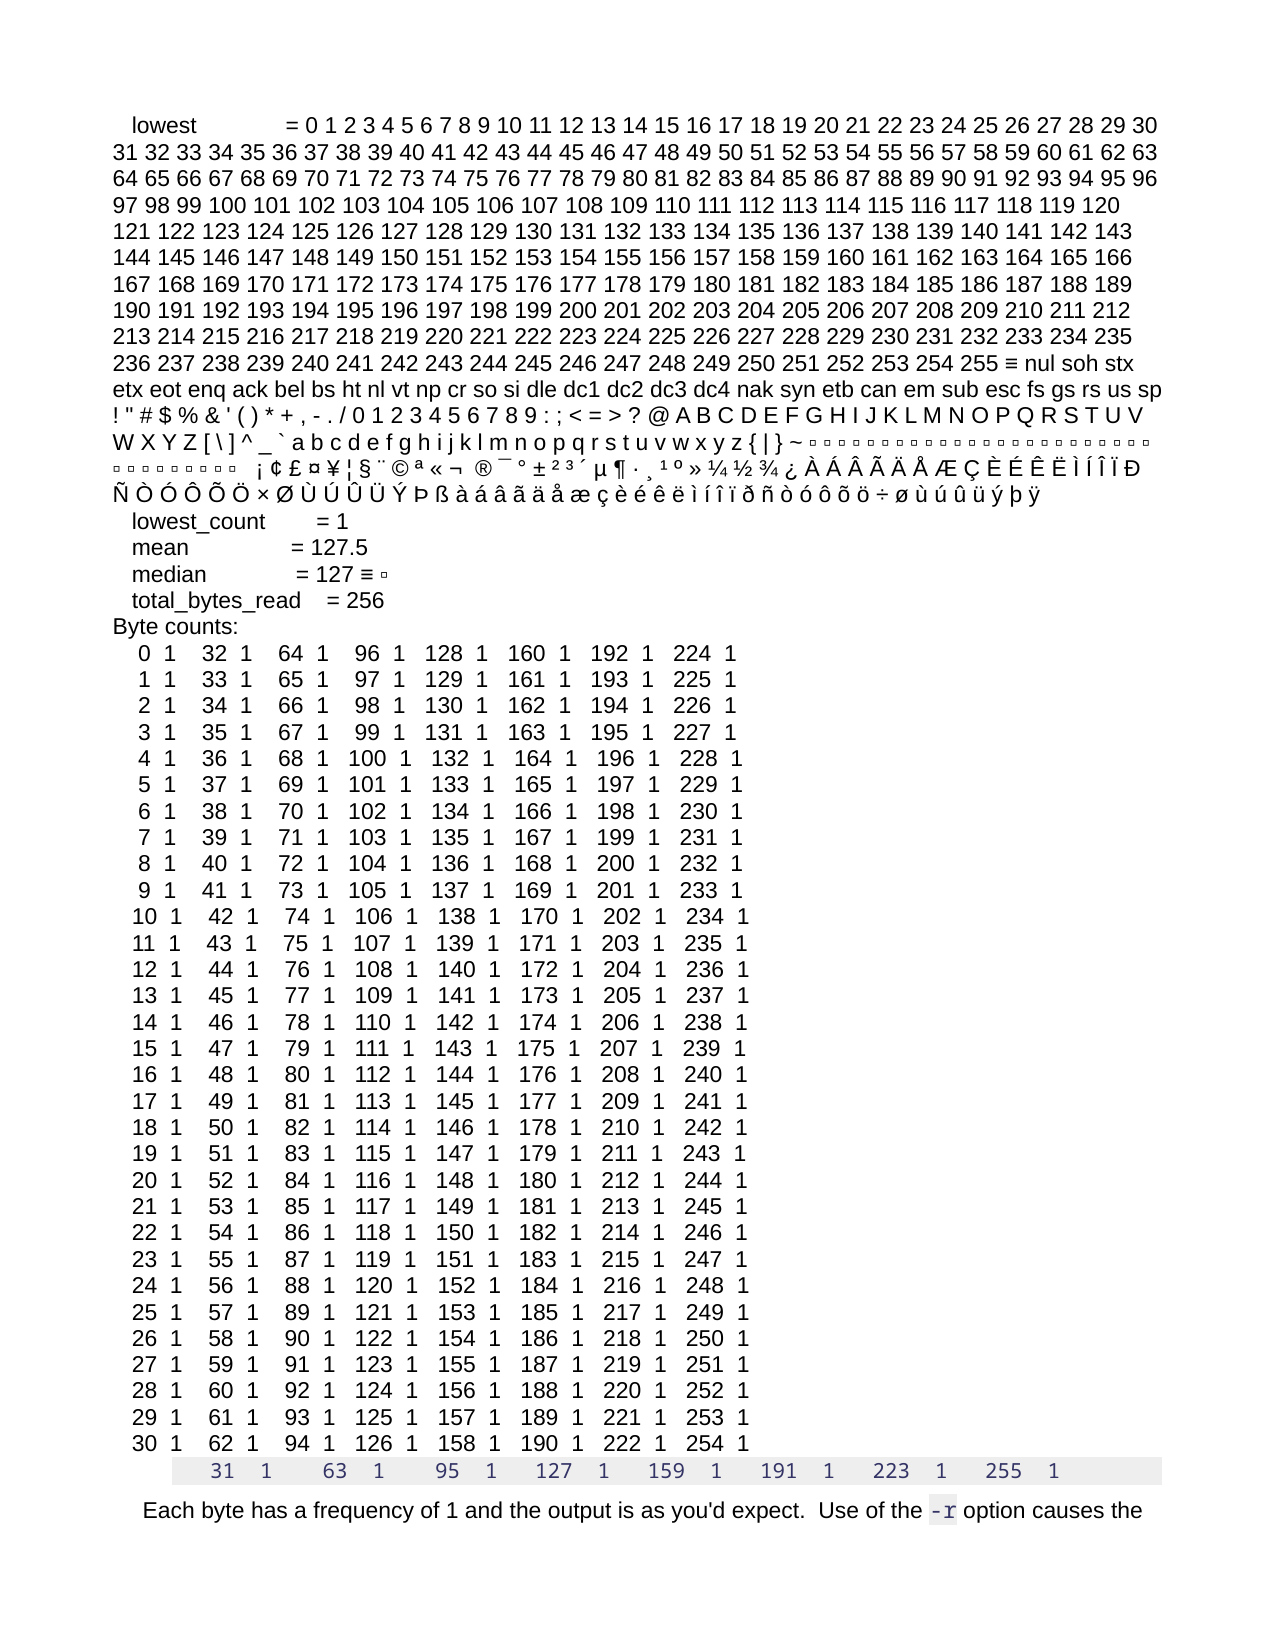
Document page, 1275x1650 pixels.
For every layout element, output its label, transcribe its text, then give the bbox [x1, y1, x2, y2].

text total_bytes_read = 256 [112, 587, 1162, 613]
text Each byte has a frequency of 1 and the output is as you'd expect. Use of the -r option causes the chi-squared statistic to be printed; it's zero, which is far from interval [219, 293] expected for a random string of bytes, so this file would be declared to be far from random. [142, 1494, 929, 1525]
text 31 1 63 1 95 1 127 1 159 1 191 1 223 1 255 1 [172, 1457, 1162, 1485]
text 20 1 52 1 84 1 116 1 148 1 180 1 212 1 244 1 [112, 1167, 1162, 1193]
text 9 1 41 1 73 1 105 1 137 1 169 1 201 1 233 1 [112, 877, 1162, 903]
text 27 1 59 1 91 1 123 1 155 1 187 1 219 1 251 1 [112, 1351, 1162, 1377]
text 14 1 46 1 78 1 110 1 142 1 174 1 206 1 238 1 [112, 1008, 1162, 1035]
text 7 1 39 1 71 1 103 1 135 1 167 1 199 1 231 1 [112, 824, 1162, 850]
text 16 1 48 1 80 1 112 1 144 1 176 1 208 1 240 1 [112, 1061, 1162, 1088]
text median = 127 ≡ ▫ [112, 561, 1162, 587]
text 25 1 57 1 89 1 121 1 153 1 185 1 217 1 249 1 [112, 1298, 1162, 1325]
text 17 1 49 1 81 1 113 1 145 1 177 1 209 1 241 1 [112, 1088, 1162, 1114]
text 28 1 60 1 92 1 124 1 156 1 188 1 220 1 252 1 [112, 1377, 1162, 1404]
text 30 1 62 1 94 1 126 1 158 1 190 1 222 1 254 1 [112, 1430, 1162, 1457]
text 11 1 43 1 75 1 107 1 139 1 171 1 203 1 235 1 [112, 929, 1162, 956]
text 22 1 54 1 86 1 118 1 150 1 182 1 214 1 246 1 [112, 1219, 1162, 1246]
text 4 1 36 1 68 1 100 1 132 1 164 1 196 1 228 1 [112, 745, 1162, 771]
text 12 1 44 1 76 1 108 1 140 1 172 1 204 1 236 1 [112, 956, 1162, 982]
text 1 1 33 1 65 1 97 1 129 1 161 1 193 1 225 1 [112, 666, 1162, 692]
text Byte counts: [112, 613, 1162, 639]
text 24 1 56 1 88 1 120 1 152 1 184 1 216 1 248 1 [112, 1272, 1162, 1298]
text 29 1 61 1 93 1 125 1 157 1 189 1 221 1 253 1 [112, 1404, 1162, 1430]
text 2 1 34 1 66 1 98 1 130 1 162 1 194 1 226 1 [112, 692, 1162, 719]
text 23 1 55 1 87 1 119 1 151 1 183 1 215 1 247 1 [112, 1246, 1162, 1272]
text 10 1 42 1 74 1 106 1 138 1 170 1 202 1 234 1 [112, 903, 1162, 929]
text lowest_count = 1 [112, 508, 1162, 534]
text 0 1 32 1 64 1 96 1 128 1 160 1 192 1 224 1 [112, 639, 1162, 666]
text 19 1 51 1 83 1 115 1 147 1 179 1 211 1 243 1 [112, 1140, 1162, 1167]
text 15 1 47 1 79 1 111 1 143 1 175 1 207 1 239 1 [112, 1035, 1162, 1061]
text 13 1 45 1 77 1 109 1 141 1 173 1 205 1 237 1 [112, 982, 1162, 1008]
text lowest = 0 1 2 3 4 5 6 7 8 9 10 11 12 13 14 15 16 17 18 19 20 21 22 23 24 25 26 27 28 29 30 31 32 33 34 35 36 37 38 39 40 41 42 43 44 45 46 47 48 49 50 51 52 53 54 55 56 57 58 59 60 61 62 63 64 65 66 67 68 69 70 71 72 73 74 75 76 77 78 79 80 81 82 83 84 85 86 87 88 89 90 91 92 93 94 95 96 97 98 99 100 101 102 103 104 105 106 107 108 109 110 111 112 113 114 115 116 117 118 119 120 121 122 123 124 125 126 127 128 129 130 131 132 133 134 135 136 137 138 139 140 141 142 143 144 145 146 147 148 149 150 151 152 153 154 155 156 157 158 159 160 161 162 163 164 165 166 167 168 169 170 171 172 173 174 175 176 177 178 179 180 181 182 183 184 185 186 187 188 189 190 191 192 193 194 195 196 197 198 199 200 201 202 203 204 205 206 207 208 209 210 211 212 213 214 215 216 217 218 219 220 221 222 223 224 225 226 227 228 229 230 231 232 233 234 235 236 237 238 239 240 241 242 243 244 245 246 247 248 249 250 251 252 253 254 255 ≡ nul soh stx etx eot enq ack bel bs ht nl vt np cr so si dle dc1 dc2 dc3 dc4 nak syn etb can em sub esc fs gs rs us sp ! " # $ % & ' ( ) * + , - . / 0 1 2 3 4 5 6 7 8 9 : ; < = > ? @ A B C D E F G H I J K L M N O P Q R S T U V W X Y Z [ \ ] ^ _ ` a b c d e f g h i j k l m n o p q r s t u v w x y z { | } ~ ▫ ▫ ▫ ▫ ▫ ▫ ▫ ▫ ▫ ▫ ▫ ▫ ▫ ▫ ▫ ▫ ▫ ▫ ▫ ▫ ▫ ▫ ▫ ▫ ▫ ▫ ▫ ▫ ▫ ▫ ▫ ▫ ▫ ¡ ¢ £ ¤ ¥ ¦ § ¨ © ª « ¬ ­ ® ¯ ° ± ² ³ ´ µ ¶ · ¸ ¹ º » ¼ ½ ¾ ¿ À Á Â Ã Ä Å Æ Ç È É Ê Ë Ì Í Î Ï Ð Ñ Ò Ó Ô Õ Ö × Ø Ù Ú Û Ü Ý Þ ß à á â ã ä å æ ç è é ê ë ì í î ï ð ñ ò ó ô õ ö ÷ ø ù ú û ü ý þ ÿ [112, 112, 1162, 508]
text 18 1 50 1 82 1 114 1 146 1 178 1 210 1 242 1 [112, 1114, 1162, 1140]
text 8 1 40 1 72 1 104 1 136 1 168 1 200 1 232 1 [112, 850, 1162, 877]
text 5 1 37 1 69 1 101 1 133 1 165 1 197 1 229 1 [112, 771, 1162, 798]
text 3 1 35 1 67 1 99 1 131 1 163 1 195 1 227 1 [112, 719, 1162, 745]
text 6 1 38 1 70 1 102 1 134 1 166 1 198 1 230 1 [112, 798, 1162, 824]
text 21 1 53 1 85 1 117 1 149 1 181 1 213 1 245 1 [112, 1193, 1162, 1219]
text Each byte has a frequency of 1 and the output is as you'd expect. Use of the -r option causes the chi-squared statistic to be printed; it's zero, which is far from interval [219, 293] expected for a random string of bytes, so this file would be declared to be far from random. [957, 1494, 1162, 1525]
text 26 1 58 1 90 1 122 1 154 1 186 1 218 1 250 1 [112, 1325, 1162, 1351]
text mean = 127.5 [112, 534, 1162, 561]
